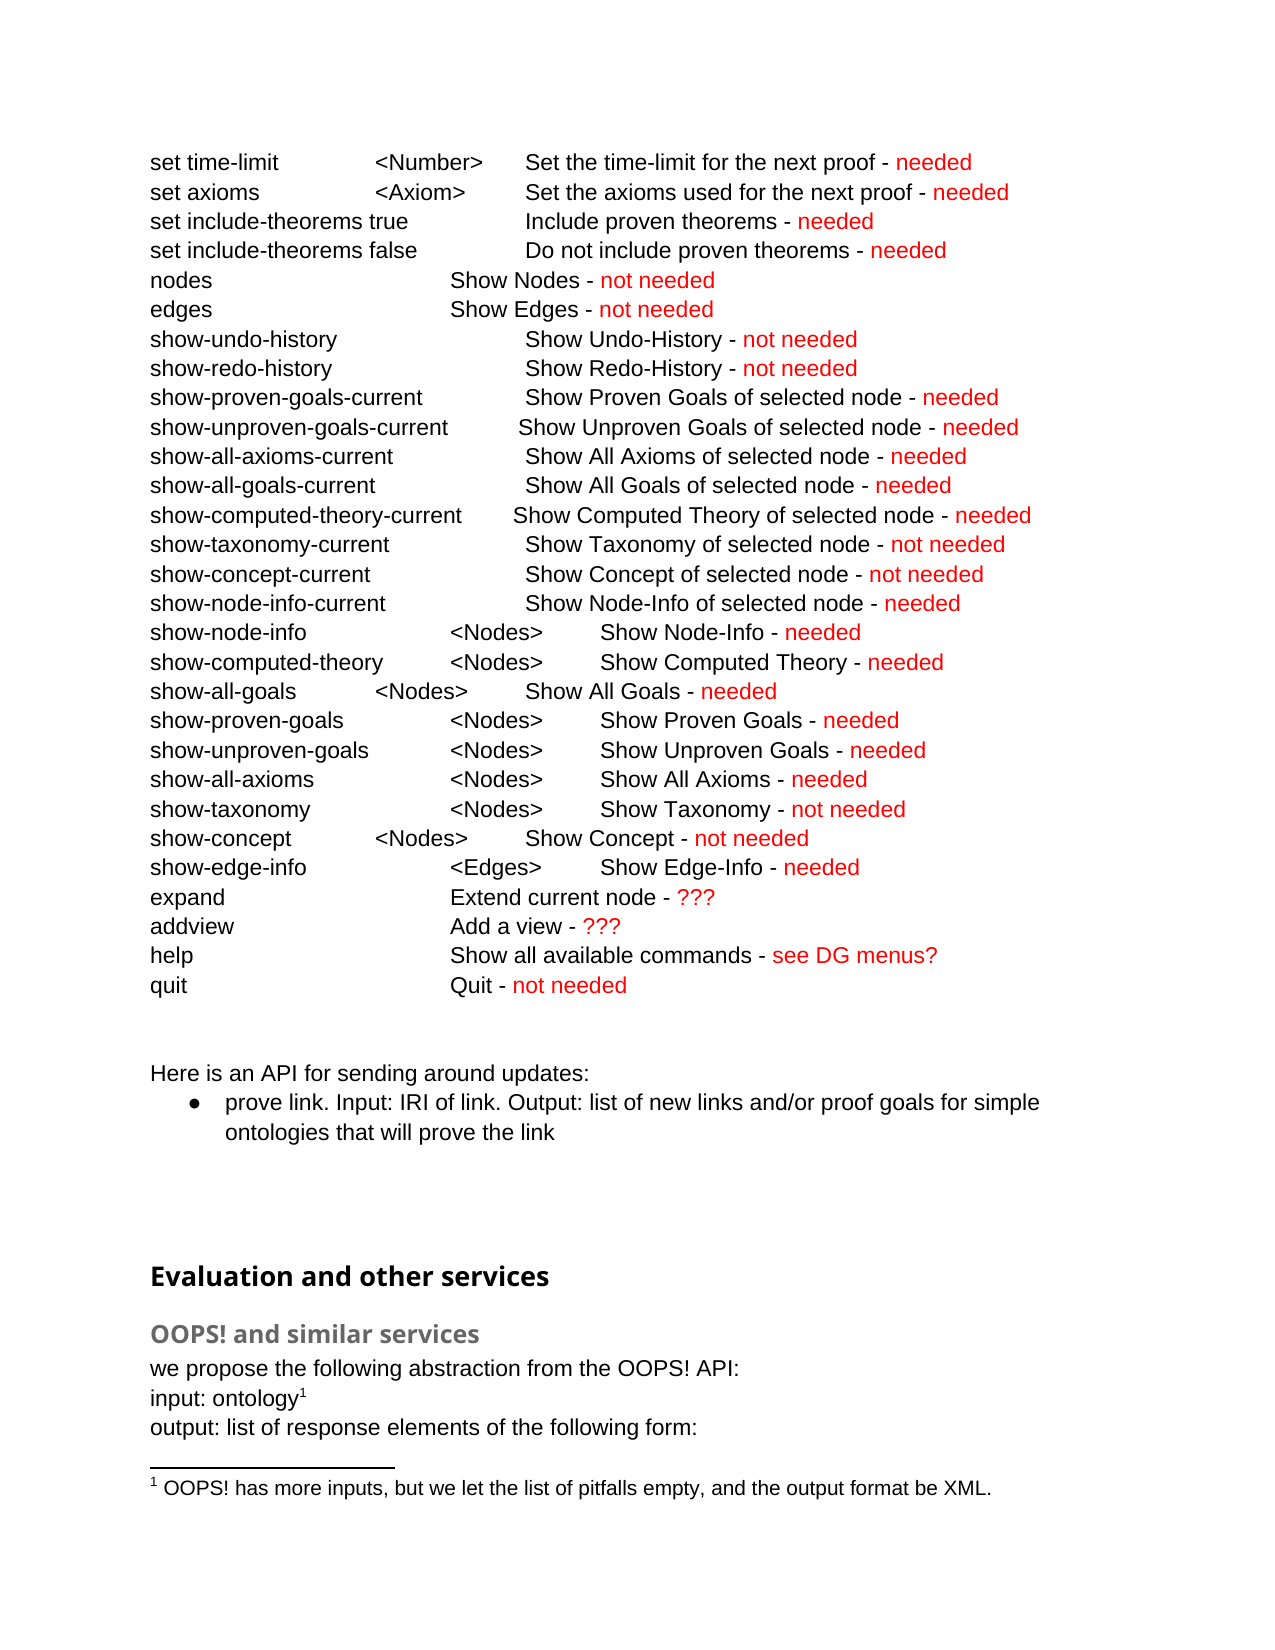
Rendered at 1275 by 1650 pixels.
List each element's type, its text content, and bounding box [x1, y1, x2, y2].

text expand Extend current node - ??? [150, 884, 1125, 910]
text nodes Show Nodes - not needed [150, 267, 1125, 293]
list prove link. Input: IRI of link. Output: list of new links and/or proof goals for simple ontologies that will prove the link [187, 1090, 1125, 1145]
text quit Quit - not needed [150, 972, 1125, 998]
text OOPS! has more inputs, but we let the list of pitfalls empty, and the output format be XML. [150, 1474, 1125, 1500]
text show-taxonomy-current Show Taxonomy of selected node - not needed [150, 532, 1125, 557]
text output: list of response elements of the following form: [150, 1415, 1125, 1440]
text show-all-axioms <Nodes> Show All Axioms - needed [150, 767, 1125, 792]
text set time-limit <Number> Set the time-limit for the next proof - needed [150, 150, 1125, 176]
subtitle Evaluation and other services [150, 1258, 1125, 1294]
text show-edge-info <Edges> Show Edge-Info - needed [150, 855, 1125, 881]
text set include-theorems false Do not include proven theorems - needed [150, 238, 1125, 264]
text show-all-goals-current Show All Goals of selected node - needed [150, 473, 1125, 499]
text show-proven-goals <Nodes> Show Proven Goals - needed [150, 708, 1125, 734]
text help Show all available commands - see DG menus? [150, 943, 1125, 969]
text we propose the following abstraction from the OOPS! API: [150, 1356, 1125, 1382]
text Here is an API for sending around updates: [150, 1061, 1125, 1086]
text addview Add a view - ??? [150, 914, 1125, 939]
text show-taxonomy <Nodes> Show Taxonomy - not needed [150, 796, 1125, 822]
text show-redo-history Show Redo-History - not needed [150, 356, 1125, 381]
text show-all-goals <Nodes> Show All Goals - needed [150, 679, 1125, 704]
text show-node-info-current Show Node-Info of selected node - needed [150, 591, 1125, 616]
subtitle OOPS! and similar services [150, 1317, 1125, 1351]
text show-unproven-goals <Nodes> Show Unproven Goals - needed [150, 737, 1125, 763]
text show-all-axioms-current Show All Axioms of selected node - needed [150, 444, 1125, 469]
text set include-theorems true Include proven theorems - needed [150, 209, 1125, 234]
text show-computed-theory <Nodes> Show Computed Theory - needed [150, 649, 1125, 675]
text show-proven-goals-current Show Proven Goals of selected node - needed [150, 385, 1125, 411]
text edges Show Edges - not needed [150, 297, 1125, 322]
text show-concept-current Show Concept of selected node - not needed [150, 561, 1125, 587]
text show-concept <Nodes> Show Concept - not needed [150, 826, 1125, 851]
text set axioms <Axiom> Set the axioms used for the next proof - needed [150, 179, 1125, 205]
text show-unproven-goals-current Show Unproven Goals of selected node - needed [150, 414, 1125, 440]
text show-computed-theory-current Show Computed Theory of selected node - needed [150, 502, 1125, 528]
text input: ontology [150, 1385, 1125, 1411]
text show-undo-history Show Undo-History - not needed [150, 326, 1125, 352]
text show-node-info <Nodes> Show Node-Info - needed [150, 620, 1125, 646]
